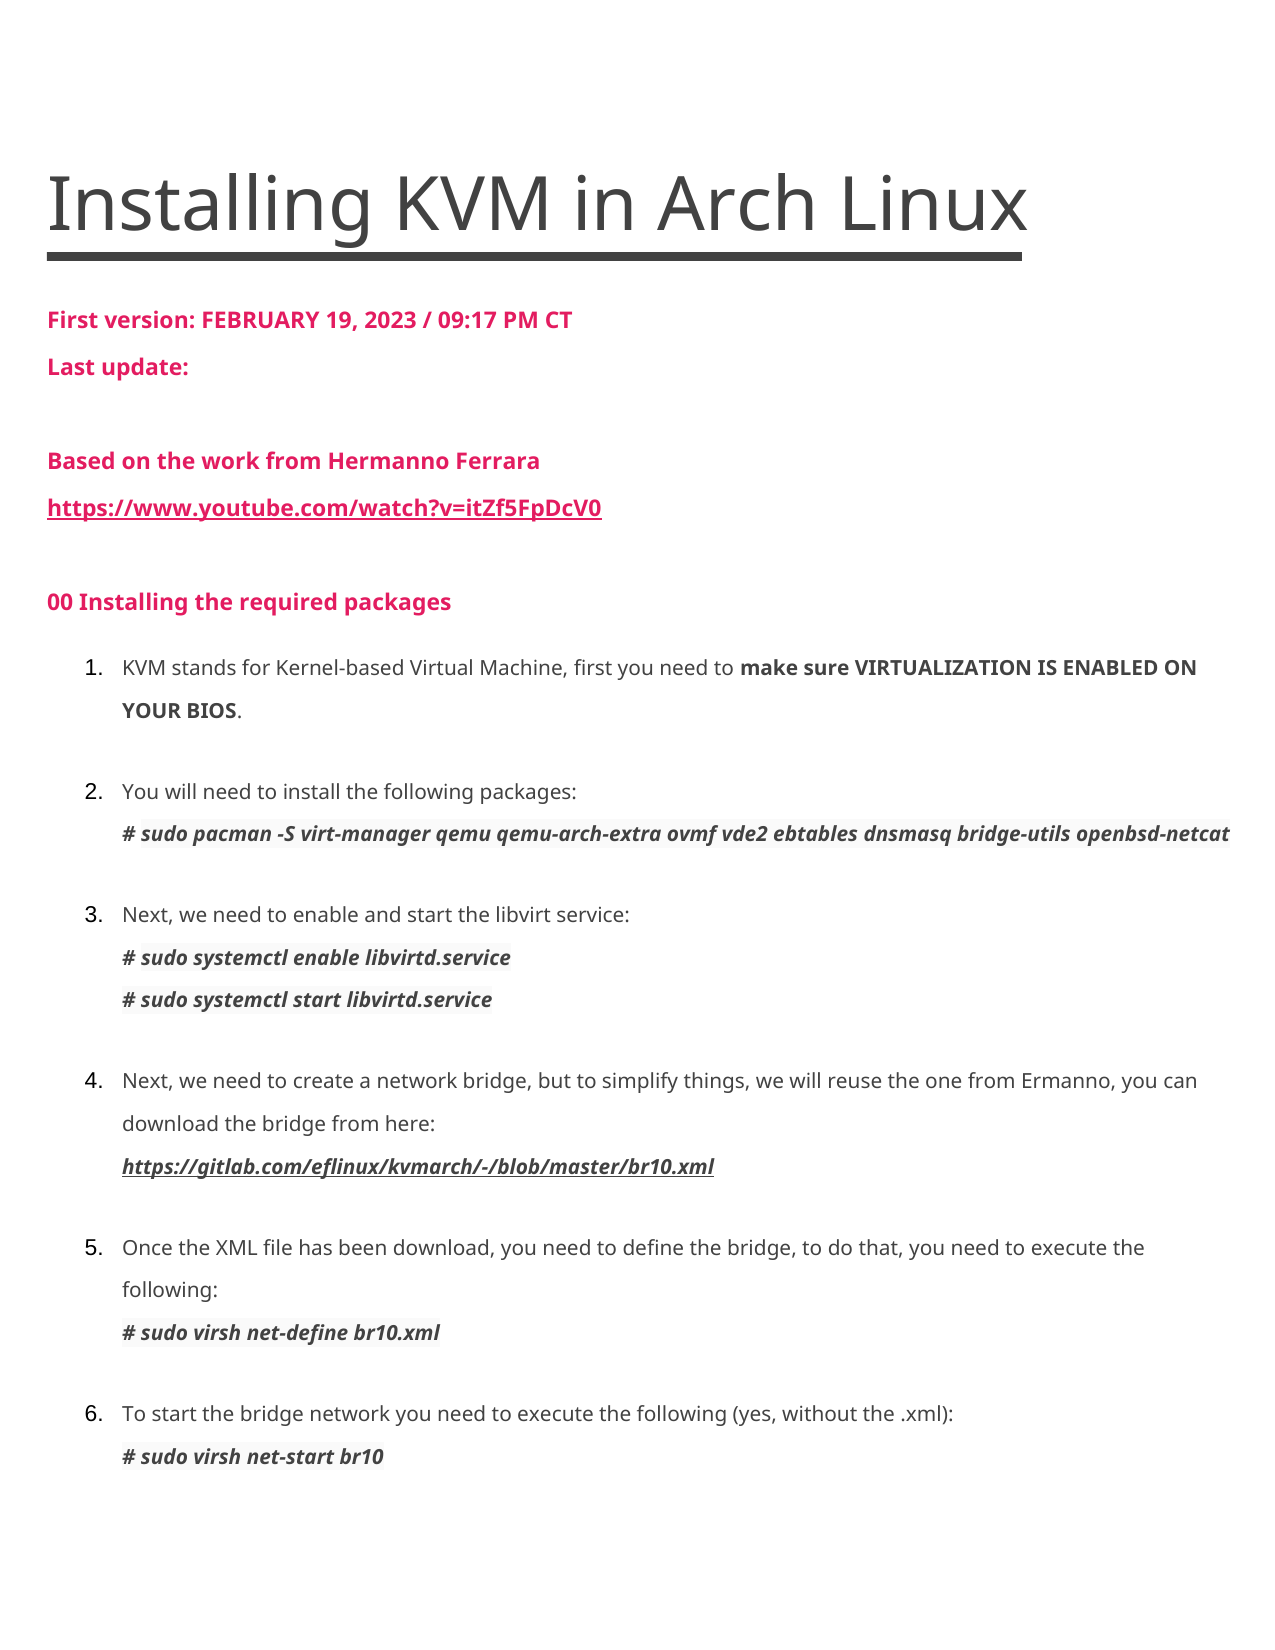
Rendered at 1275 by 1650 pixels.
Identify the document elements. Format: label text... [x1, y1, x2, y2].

title Installing KVM in Arch Linux [47, 150, 1247, 252]
list Next, we need to enable and start the libvirt service: # sudo systemctl enable libvirtd.service # sudo systemctl start libvirtd.service [84, 900, 1247, 1053]
list You will need to install the following packages: # sudo pacman -S virt-manager qemu qemu-arch-extra ovmf vde2 ebtables dnsmasq bridge-utils openbsd-netcat [84, 777, 1247, 887]
list Once the XML file has been download, you need to define the bridge, to do that, you need to execute the following: # sudo virsh net-define br10.xml [84, 1233, 1247, 1386]
list Next, we need to create a network bridge, but to simplify things, we will reuse the one from Ermanno, you can download the bridge from here: https://gitlab.com/eflinux/kvmarch/-/blob/master/br10.xml [84, 1067, 1247, 1220]
picture [46, 252, 1022, 261]
list To start the bridge network you need to execute the following (yes, without the .xml): # sudo virsh net-start br10 [84, 1399, 1247, 1470]
subtitle First version: FEBRUARY 19, 2023 / 09:17 PM CT Last update: Based on the work from Hermanno Ferrara https://www.youtube.com/watch?v=itZf5FpDcV0 00 Installing the required packages [47, 304, 1247, 617]
list KVM stands for Kernel-based Virtual Machine, first you need to make sure VIRTUALIZATION IS ENABLED ON YOUR BIOS. [84, 653, 1247, 764]
